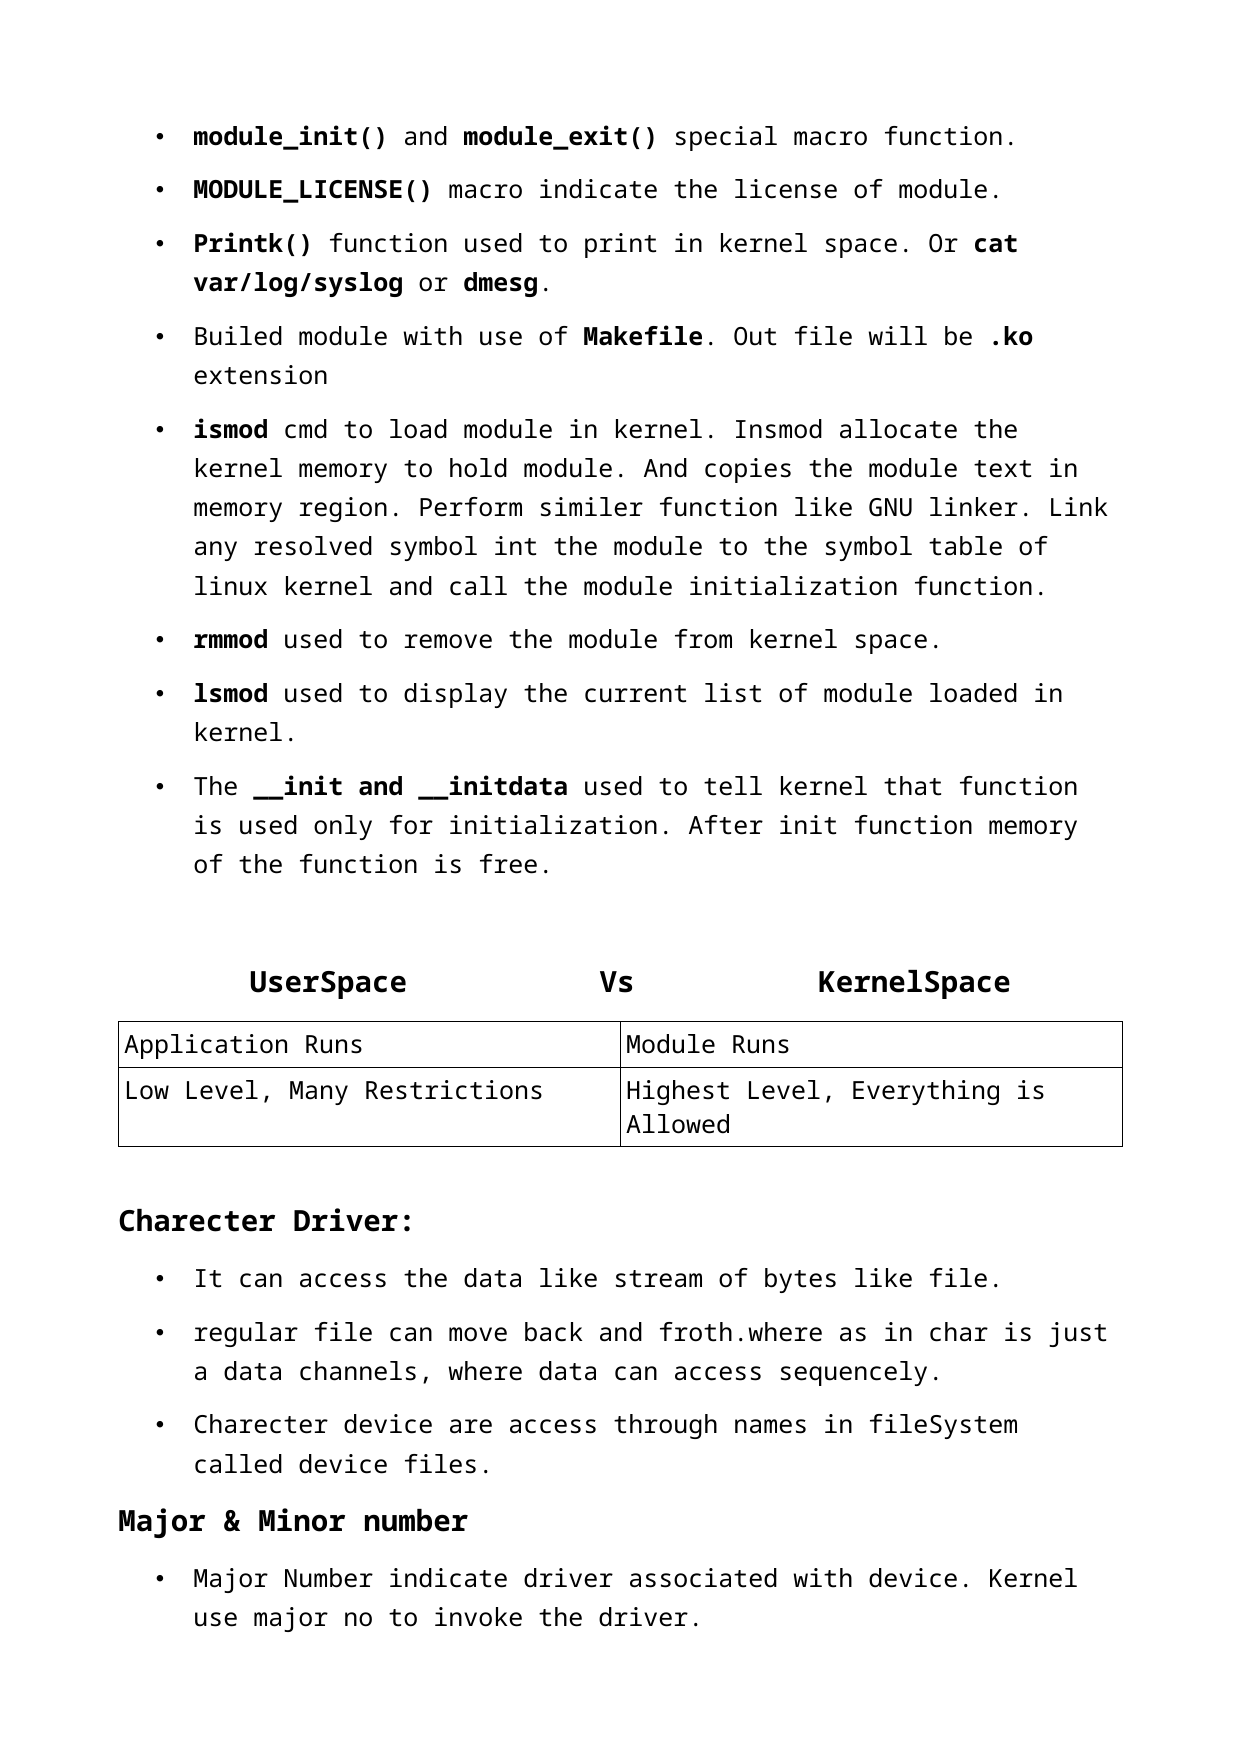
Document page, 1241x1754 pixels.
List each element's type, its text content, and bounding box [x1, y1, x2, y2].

list It can access the data like stream of bytes like file. [156, 1260, 1122, 1294]
list Builed module with use of Makefile. Out file will be .ko extension [156, 318, 1122, 392]
table_cell Highest Level, Everything is Allowed [621, 1068, 1122, 1146]
table_header Application Runs [119, 1022, 620, 1067]
list Printk() function used to print in kernel space. Or cat var/log/syslog or dmesg. [156, 226, 1122, 299]
list module_init() and module_exit() special macro function. [156, 118, 1122, 152]
list rmmod used to remove the module from kernel space. [156, 622, 1122, 656]
list ismod cmd to load module in kernel. Insmod allocate the kernel memory to hold module. And copies the module text in memory region. Perform similer function like GNU linker. Link any resolved symbol int the module to the symbol table of linux kernel and call the module initialization function. [156, 411, 1122, 602]
list The __init and __initdata used to tell kernel that function is used only for initialization. After init function memory of the function is free. [156, 768, 1122, 881]
list Charecter device are access through names in fileSystem called device files. [156, 1407, 1122, 1480]
table_header Module Runs [621, 1022, 1122, 1067]
list MODULE_LICENSE() macro indicate the license of module. [156, 172, 1122, 206]
text UserSpace Vs KernelSpace [118, 961, 1122, 1001]
list Major Number indicate driver associated with device. Kernel use major no to invoke the driver. [156, 1560, 1122, 1633]
table_cell Low Level, Many Restrictions [119, 1068, 620, 1146]
list regular file can move back and froth.where as in char is just a data channels, where data can access sequencely. [156, 1314, 1122, 1387]
text Major & Minor number [118, 1500, 1122, 1540]
text Charecter Driver: [118, 1200, 1122, 1240]
list lsmod used to display the current list of module loaded in kernel. [156, 676, 1122, 749]
